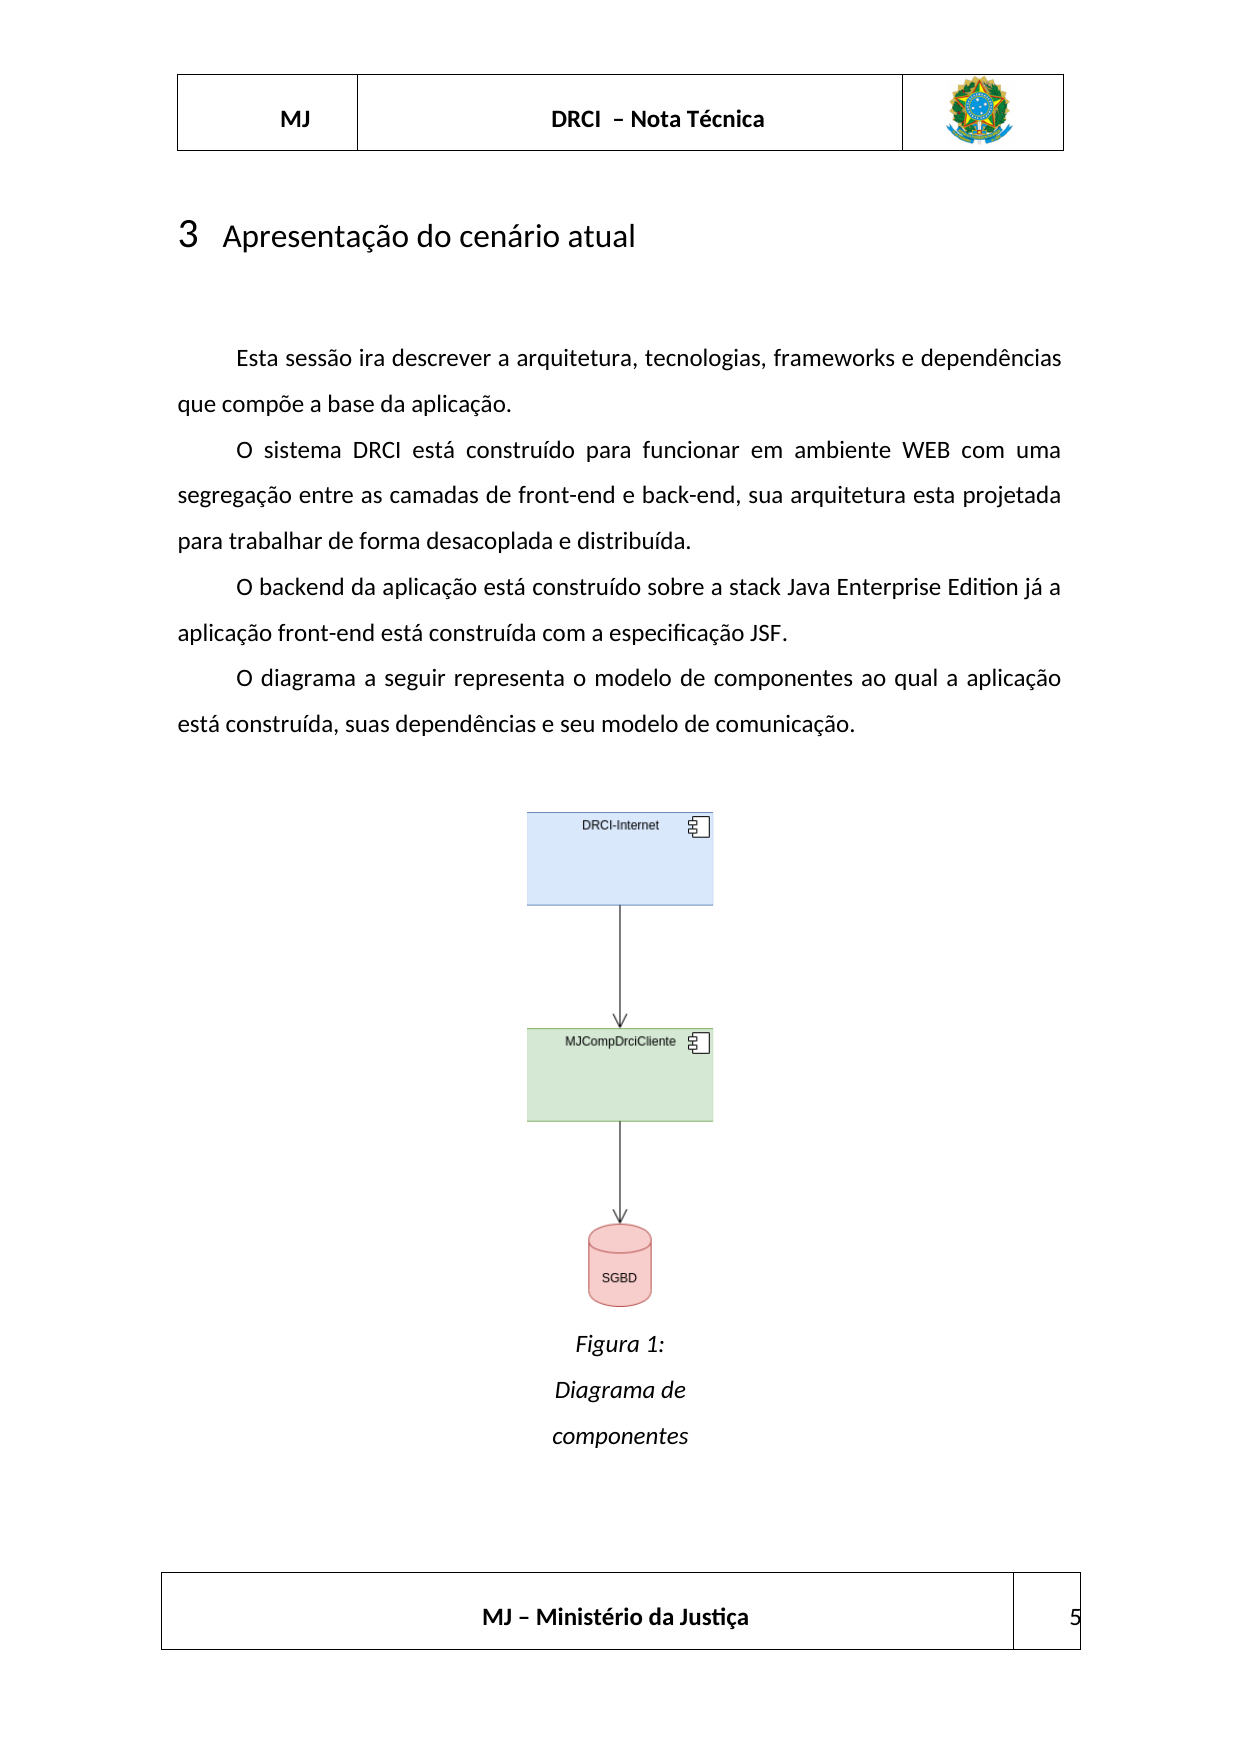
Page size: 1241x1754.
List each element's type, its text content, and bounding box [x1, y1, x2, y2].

text Esta sessão ira descrever a arquitetura, tecnologias, frameworks e dependências que compõe a base da aplicação. [177, 342, 1063, 419]
text Figura 1: Diagrama de componentes [527, 1307, 713, 1451]
picture [944, 75, 1020, 149]
text O backend da aplicação está construído sobre a stack Java Enterprise Edition já a aplicação front-end está construída com a especificação JSF. [177, 571, 1063, 647]
text O sistema DRCI está construído para funcionar em ambiente WEB com uma segregação entre as camadas de front-end e back-end, sua arquitetura esta projetada para trabalhar de forma desacoplada e distribuída. [177, 434, 1063, 556]
subtitle Apresentação do cenário atual [177, 207, 1063, 257]
text O diagrama a seguir representa o modelo de componentes ao qual a aplicação está construída, suas dependências e seu modelo de comunicação. [177, 662, 1063, 739]
picture [527, 812, 714, 1307]
